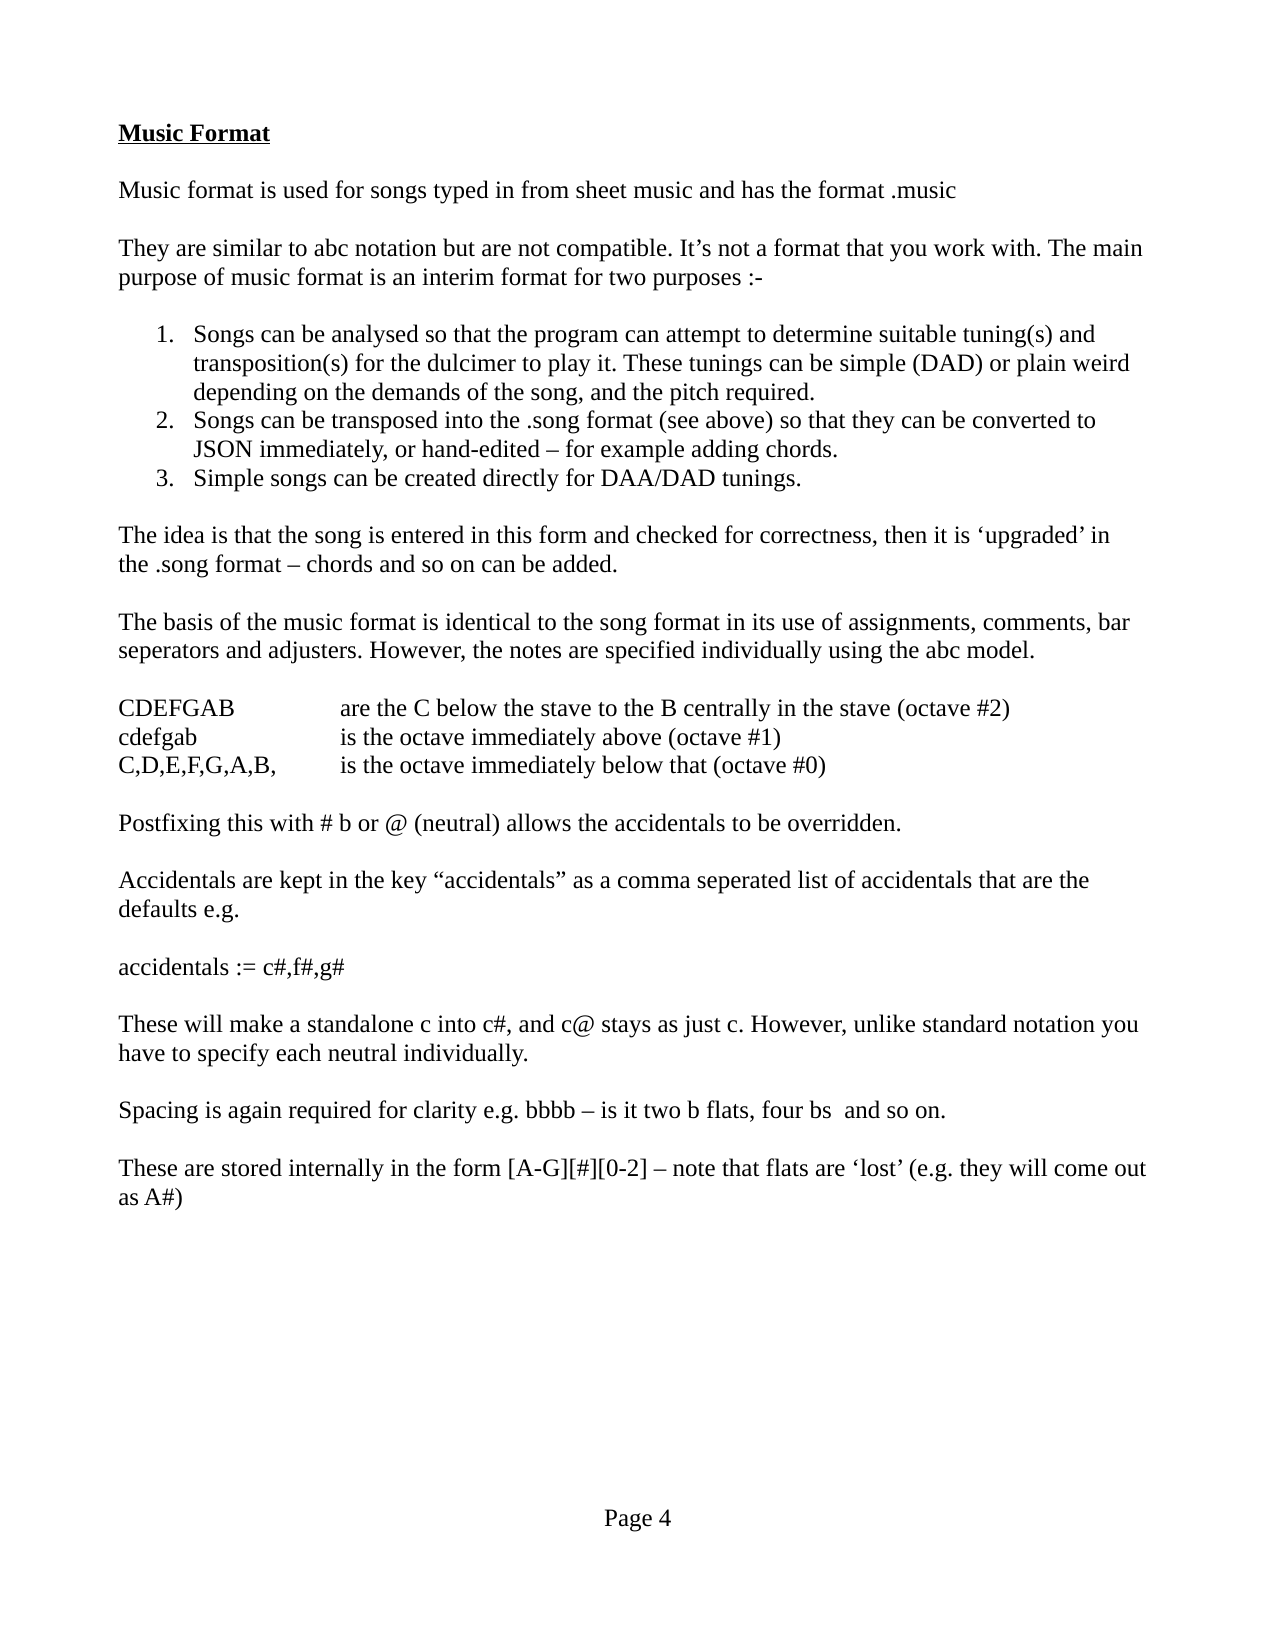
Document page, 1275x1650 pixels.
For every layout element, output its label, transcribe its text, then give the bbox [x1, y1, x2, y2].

text accidentals := c#,f#,g# [118, 952, 1157, 981]
text Music format is used for songs typed in from sheet music and has the format .music [118, 176, 1157, 204]
text Spacing is again required for clarity e.g. bbbb – is it two b flats, four bs and so on. [118, 1096, 1157, 1124]
text cdefgab is the octave immediately above (octave #1) [118, 722, 1157, 751]
text These will make a standalone c into c#, and c@ stays as just c. However, unlike standard notation you have to specify each neutral individually. [118, 1009, 1157, 1067]
text CDEFGAB are the C below the stave to the B centrally in the stave (octave #2) [118, 693, 1157, 722]
list Songs can be transposed into the .song format (see above) so that they can be converted to JSON immediately, or hand-edited – for example adding chords. [156, 406, 1157, 463]
text Music Format [118, 118, 1157, 147]
text They are similar to abc notation but are not compatible. It’s not a format that you work with. The main purpose of music format is an interim format for two purposes :- [118, 233, 1157, 291]
text C,D,E,F,G,A,B, is the octave immediately below that (octave #0) [118, 751, 1157, 779]
text The basis of the music format is identical to the song format in its use of assignments, comments, bar seperators and adjusters. However, the notes are specified individually using the abc model. [118, 607, 1157, 664]
list Songs can be analysed so that the program can attempt to determine suitable tuning(s) and transposition(s) for the dulcimer to play it. These tunings can be simple (DAD) or plain weird depending on the demands of the song, and the pitch required. [156, 319, 1157, 406]
text The idea is that the song is entered in this form and checked for correctness, then it is ‘upgraded’ in the .song format – chords and so on can be added. [118, 521, 1157, 578]
list Simple songs can be created directly for DAA/DAD tunings. [156, 463, 1157, 492]
text These are stored internally in the form [A-G][#][0-2] – note that flats are ‘lost’ (e.g. they will come out as A#) [118, 1153, 1157, 1211]
text Accidentals are kept in the key “accidentals” as a comma seperated list of accidentals that are the defaults e.g. [118, 866, 1157, 923]
text Postfixing this with # b or @ (neutral) allows the accidentals to be overridden. [118, 808, 1157, 837]
